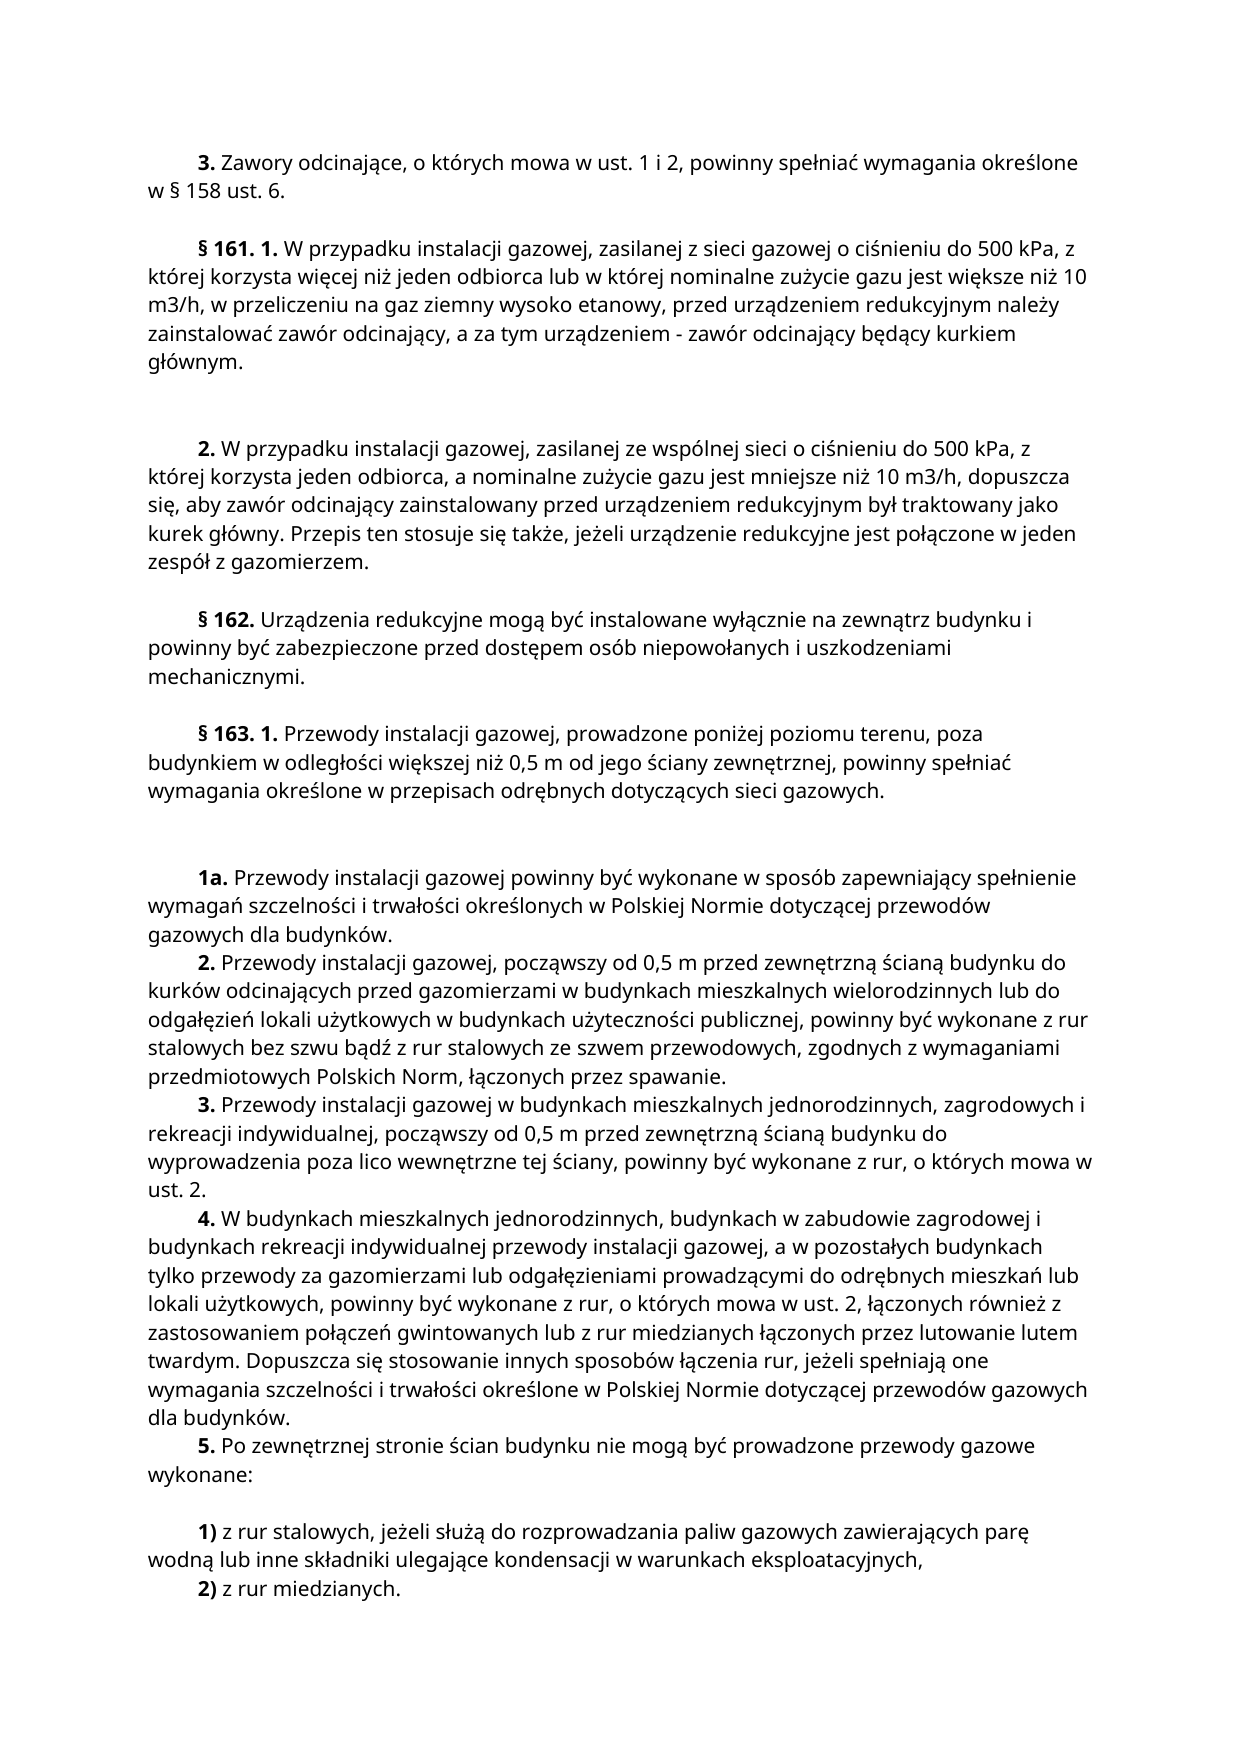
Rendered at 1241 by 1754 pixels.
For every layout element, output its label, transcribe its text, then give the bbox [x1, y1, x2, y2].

text 1a. Przewody instalacji gazowej powinny być wykonane w sposób zapewniający spełnienie wymagań szczelności i trwałości określonych w Polskiej Normie dotyczącej przewodów gazowych dla budynków. [148, 863, 1093, 948]
text 3. Przewody instalacji gazowej w budynkach mieszkalnych jednorodzinnych, zagrodowych i rekreacji indywidualnej, począwszy od 0,5 m przed zewnętrzną ścianą budynku do wyprowadzenia poza lico wewnętrzne tej ściany, powinny być wykonane z rur, o których mowa w ust. 2. [148, 1090, 1093, 1204]
text § 163. 1. Przewody instalacji gazowej, prowadzone poniżej poziomu terenu, poza budynkiem w odległości większej niż 0,5 m od jego ściany zewnętrznej, powinny spełniać wymagania określone w przepisach odrębnych dotyczących sieci gazowych. [148, 719, 1093, 834]
text 2) z rur miedzianych. [148, 1574, 1093, 1602]
text 3. Zawory odcinające, o których mowa w ust. 1 i 2, powinny spełniać wymagania określone w § 158 ust. 6. [148, 148, 1093, 204]
text 2. W przypadku instalacji gazowej, zasilanej ze wspólnej sieci o ciśnieniu do 500 kPa, z której korzysta jeden odbiorca, a nominalne zużycie gazu jest mniejsze niż 10 m3/h, dopuszcza się, aby zawór odcinający zainstalowany przed urządzeniem redukcyjnym był traktowany jako kurek główny. Przepis ten stosuje się także, jeżeli urządzenie redukcyjne jest połączone w jeden zespół z gazomierzem. [148, 434, 1093, 576]
text 2. Przewody instalacji gazowej, począwszy od 0,5 m przed zewnętrzną ścianą budynku do kurków odcinających przed gazomierzami w budynkach mieszkalnych wielorodzinnych lub do odgałęzień lokali użytkowych w budynkach użyteczności publicznej, powinny być wykonane z rur stalowych bez szwu bądź z rur stalowych ze szwem przewodowych, zgodnych z wymaganiami przedmiotowych Polskich Norm, łączonych przez spawanie. [148, 948, 1093, 1090]
text § 162. Urządzenia redukcyjne mogą być instalowane wyłącznie na zewnątrz budynku i powinny być zabezpieczone przed dostępem osób niepowołanych i uszkodzeniami mechanicznymi. [148, 605, 1093, 690]
text 4. W budynkach mieszkalnych jednorodzinnych, budynkach w zabudowie zagrodowej i budynkach rekreacji indywidualnej przewody instalacji gazowej, a w pozostałych budynkach tylko przewody za gazomierzami lub odgałęzieniami prowadzącymi do odrębnych mieszkań lub lokali użytkowych, powinny być wykonane z rur, o których mowa w ust. 2, łączonych również z zastosowaniem połączeń gwintowanych lub z rur miedzianych łączonych przez lutowanie lutem twardym. Dopuszcza się stosowanie innych sposobów łączenia rur, jeżeli spełniają one wymagania szczelności i trwałości określone w Polskiej Normie dotyczącej przewodów gazowych dla budynków. [148, 1204, 1093, 1432]
text § 161. 1. W przypadku instalacji gazowej, zasilanej z sieci gazowej o ciśnieniu do 500 kPa, z której korzysta więcej niż jeden odbiorca lub w której nominalne zużycie gazu jest większe niż 10 m3/h, w przeliczeniu na gaz ziemny wysoko etanowy, przed urządzeniem redukcyjnym należy zainstalować zawór odcinający, a za tym urządzeniem - zawór odcinający będący kurkiem głównym. [148, 234, 1093, 404]
text 1) z rur stalowych, jeżeli służą do rozprowadzania paliw gazowych zawierających parę wodną lub inne składniki ulegające kondensacji w warunkach eksploatacyjnych, [148, 1517, 1093, 1574]
text 5. Po zewnętrznej stronie ścian budynku nie mogą być prowadzone przewody gazowe wykonane: [148, 1432, 1093, 1517]
